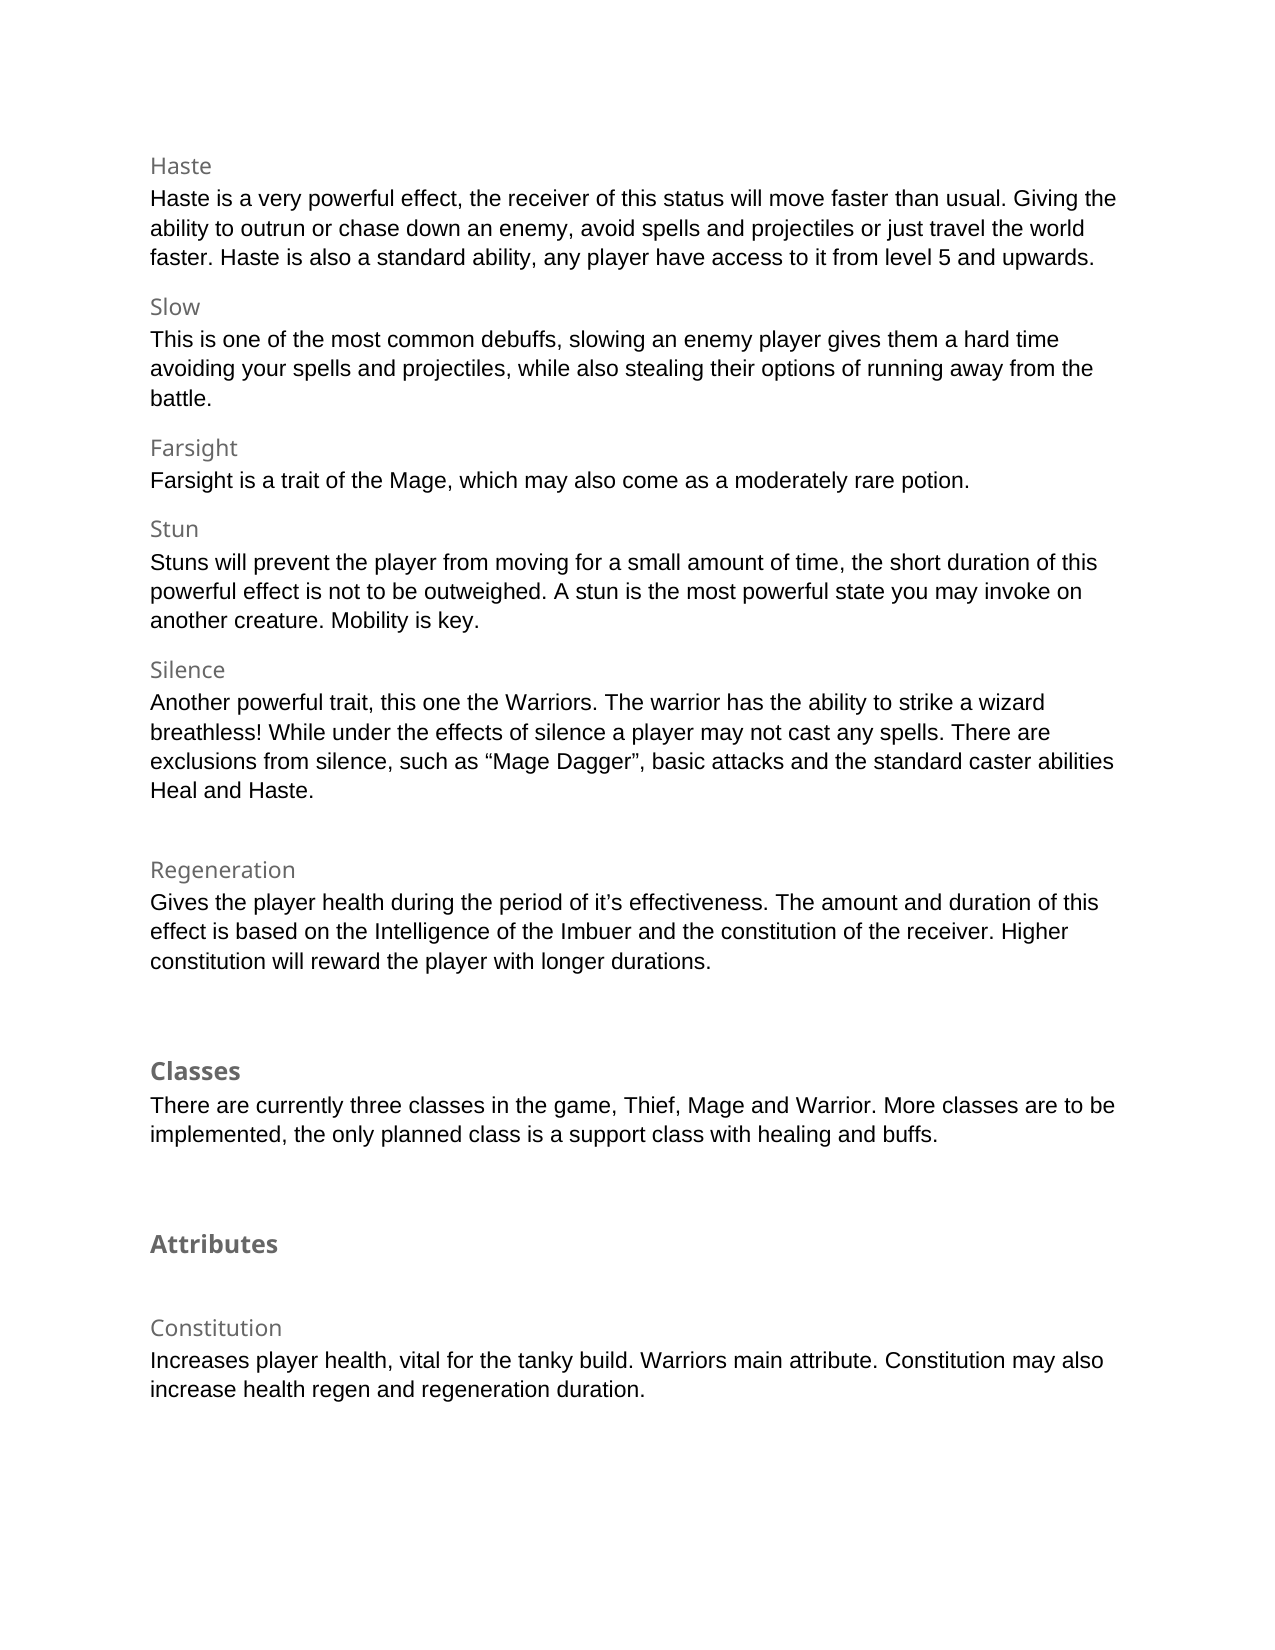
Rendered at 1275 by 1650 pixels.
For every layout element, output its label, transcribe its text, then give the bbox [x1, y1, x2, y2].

subtitle Constitution [150, 1312, 1125, 1343]
subtitle Attributes [150, 1226, 1125, 1261]
subtitle Haste [150, 150, 1125, 181]
text This is one of the most common debuffs, slowing an enemy player gives them a hard time avoiding your spells and projectiles, while also stealing their options of running away from the battle. [150, 327, 1125, 411]
text Haste is a very powerful effect, the receiver of this status will move faster than usual. Giving the ability to outrun or chase down an enemy, avoid spells and projectiles or just travel the world faster. Haste is also a standard ability, any player have access to it from level 5 and upwards. [150, 186, 1125, 270]
text Increases player health, vital for the tanky build. Warriors main attribute. Constitution may also increase health regen and regeneration duration. [150, 1348, 1125, 1403]
subtitle Silence [150, 654, 1125, 685]
text There are currently three classes in the game, Thief, Mage and Warrior. More classes are to be implemented, the only planned class is a support class with healing and buffs. [150, 1092, 1125, 1147]
text Stuns will prevent the player from moving for a small amount of time, the short duration of this powerful effect is not to be outweighed. A stun is the most powerful state you may invoke on another creature. Mobility is key. [150, 549, 1125, 634]
subtitle Slow [150, 291, 1125, 322]
text Gives the player health during the period of it’s effectiveness. The amount and duration of this effect is based on the Intelligence of the Imbuer and the constitution of the receiver. Higher constitution will reward the player with longer durations. [150, 889, 1125, 974]
subtitle Farsight [150, 431, 1125, 463]
subtitle Classes [150, 1053, 1125, 1087]
text Another powerful trait, this one the Warriors. The warrior has the ability to strike a wizard breathless! While under the effects of silence a player may not cast any spells. There are exclusions from silence, such as “Mage Dagger”, basic attacks and the standard caster abilities Heal and Haste. [150, 690, 1125, 804]
text Farsight is a trait of the Mage, which may also come as a moderately rare potion. [150, 467, 1125, 493]
subtitle Regeneration [150, 854, 1125, 885]
subtitle Stun [150, 513, 1125, 545]
